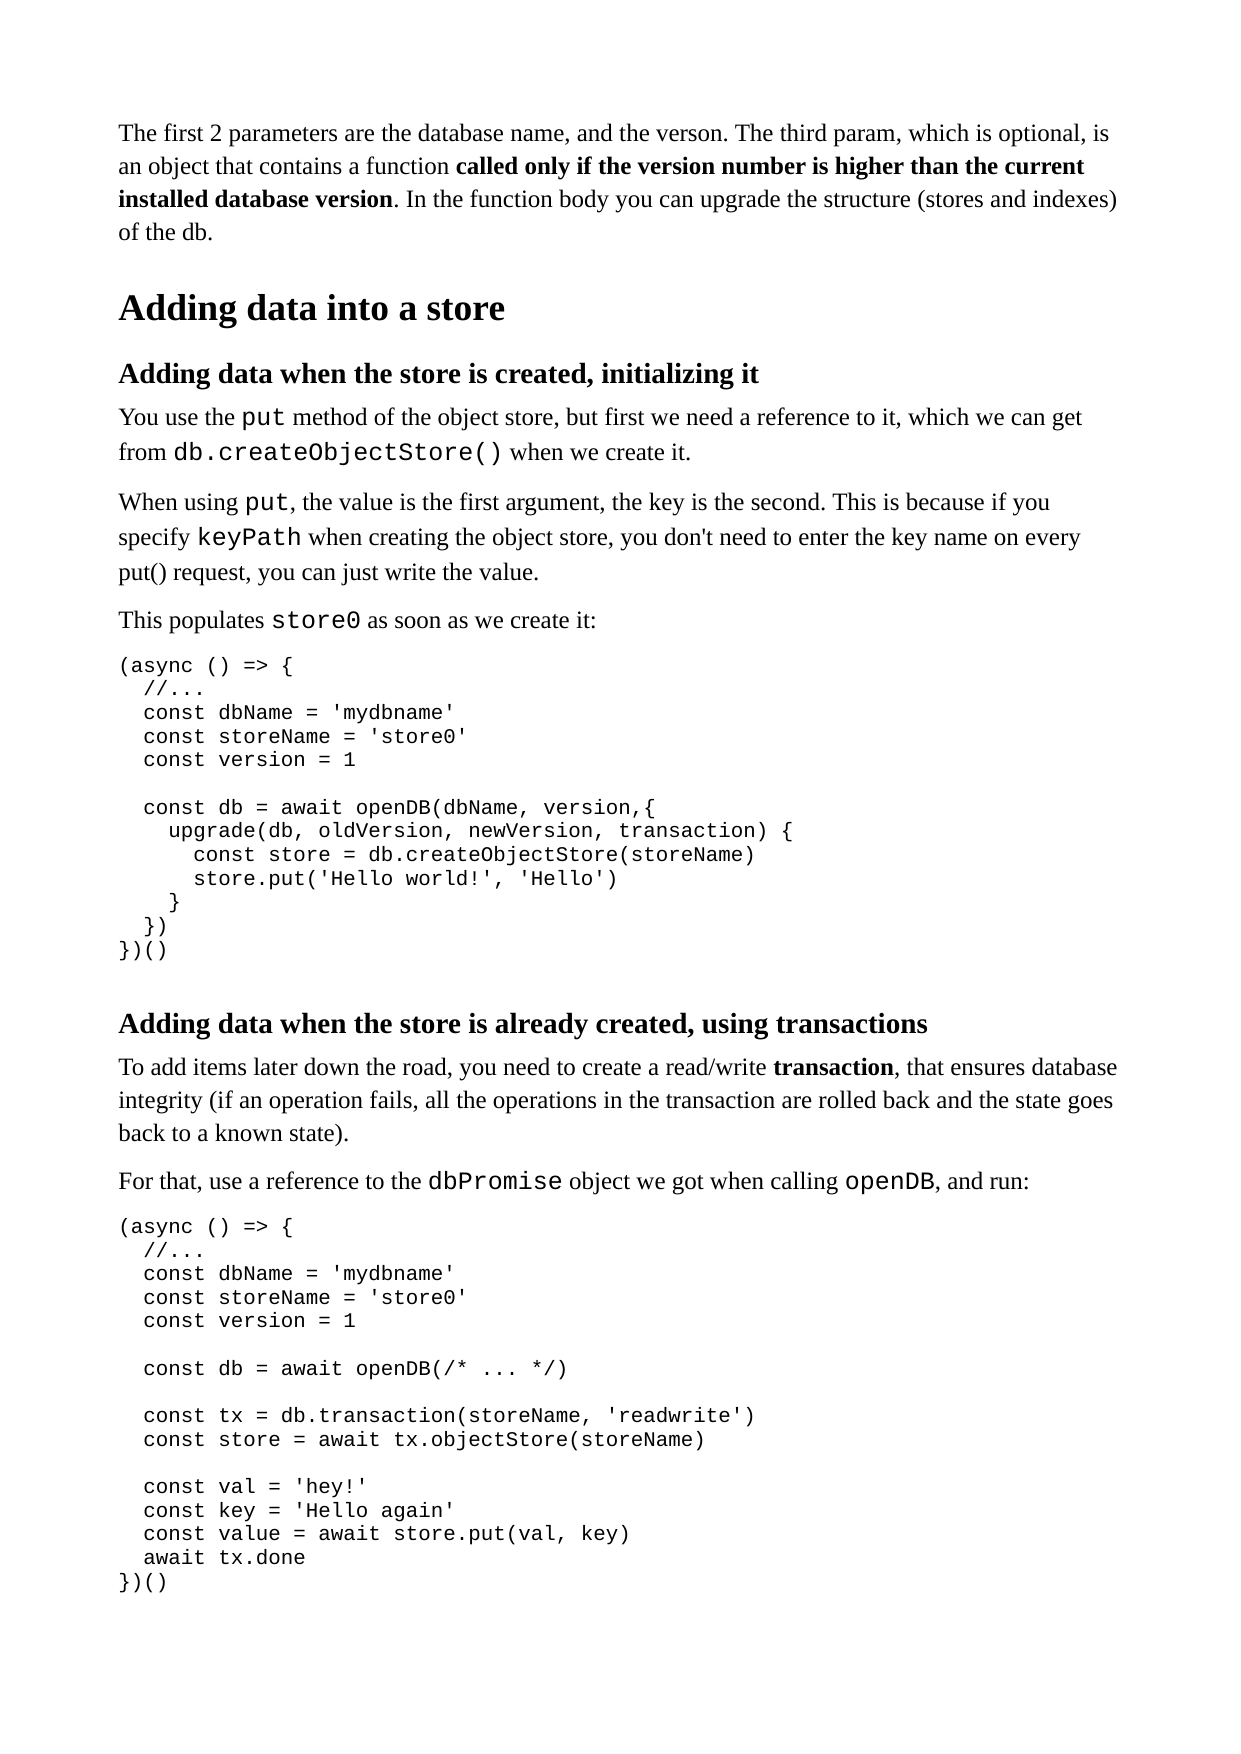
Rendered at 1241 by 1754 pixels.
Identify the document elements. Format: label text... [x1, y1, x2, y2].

text const storeName = 'store0' [118, 726, 1122, 749]
subtitle Adding data into a store [118, 286, 1122, 329]
text This populates store0 as soon as we create it: [118, 605, 1122, 636]
text You use the put method of the object store, but first we need a reference to it, which we can get from db.createObjectStore() when we create it. [118, 402, 1122, 468]
text const dbName = 'mydbname' [118, 702, 1122, 726]
text } [118, 891, 1122, 915]
text upgrade(db, oldVersion, newVersion, transaction) { [118, 820, 1122, 844]
text To add items later down the road, you need to create a read/write transaction, that ensures database integrity (if an operation fails, all the operations in the transaction are rolled back and the state goes back to a known state). [118, 1052, 1122, 1147]
text (async () => { [118, 655, 1122, 678]
text const db = await openDB(/* ... */) [118, 1358, 1122, 1381]
subtitle Adding data when the store is created, initializing it [118, 356, 1122, 389]
text //... [118, 1239, 1122, 1263]
text const store = db.createObjectStore(storeName) [118, 844, 1122, 868]
text const value = await store.put(val, key) [118, 1523, 1122, 1547]
text const version = 1 [118, 749, 1122, 773]
subtitle Adding data when the store is already created, using transactions [118, 1006, 1122, 1040]
text })() [118, 1571, 1122, 1594]
text })() [118, 938, 1122, 962]
text const store = await tx.objectStore(storeName) [118, 1429, 1122, 1452]
text For that, use a reference to the dbPromise object we got when calling openDB, and run: [118, 1166, 1122, 1197]
text await tx.done [118, 1547, 1122, 1571]
text The first 2 parameters are the database name, and the verson. The third param, which is optional, is an object that contains a function called only if the version number is higher than the current installed database version. In the function body you can upgrade the structure (stores and indexes) of the db. [118, 118, 1122, 246]
text store.put('Hello world!', 'Hello') [118, 868, 1122, 891]
text const storeName = 'store0' [118, 1287, 1122, 1311]
text const tx = db.transaction(storeName, 'readwrite') [118, 1405, 1122, 1429]
text }) [118, 915, 1122, 938]
text const db = await openDB(dbName, version,{ [118, 797, 1122, 820]
text const val = 'hey!' [118, 1476, 1122, 1500]
text const version = 1 [118, 1311, 1122, 1334]
text //... [118, 678, 1122, 702]
text const dbName = 'mydbname' [118, 1263, 1122, 1287]
text const key = 'Hello again' [118, 1500, 1122, 1523]
text When using put, the value is the first argument, the key is the second. This is because if you specify keyPath when creating the object store, you don't need to enter the key name on every put() request, you can just write the value. [118, 487, 1122, 586]
text (async () => { [118, 1216, 1122, 1239]
